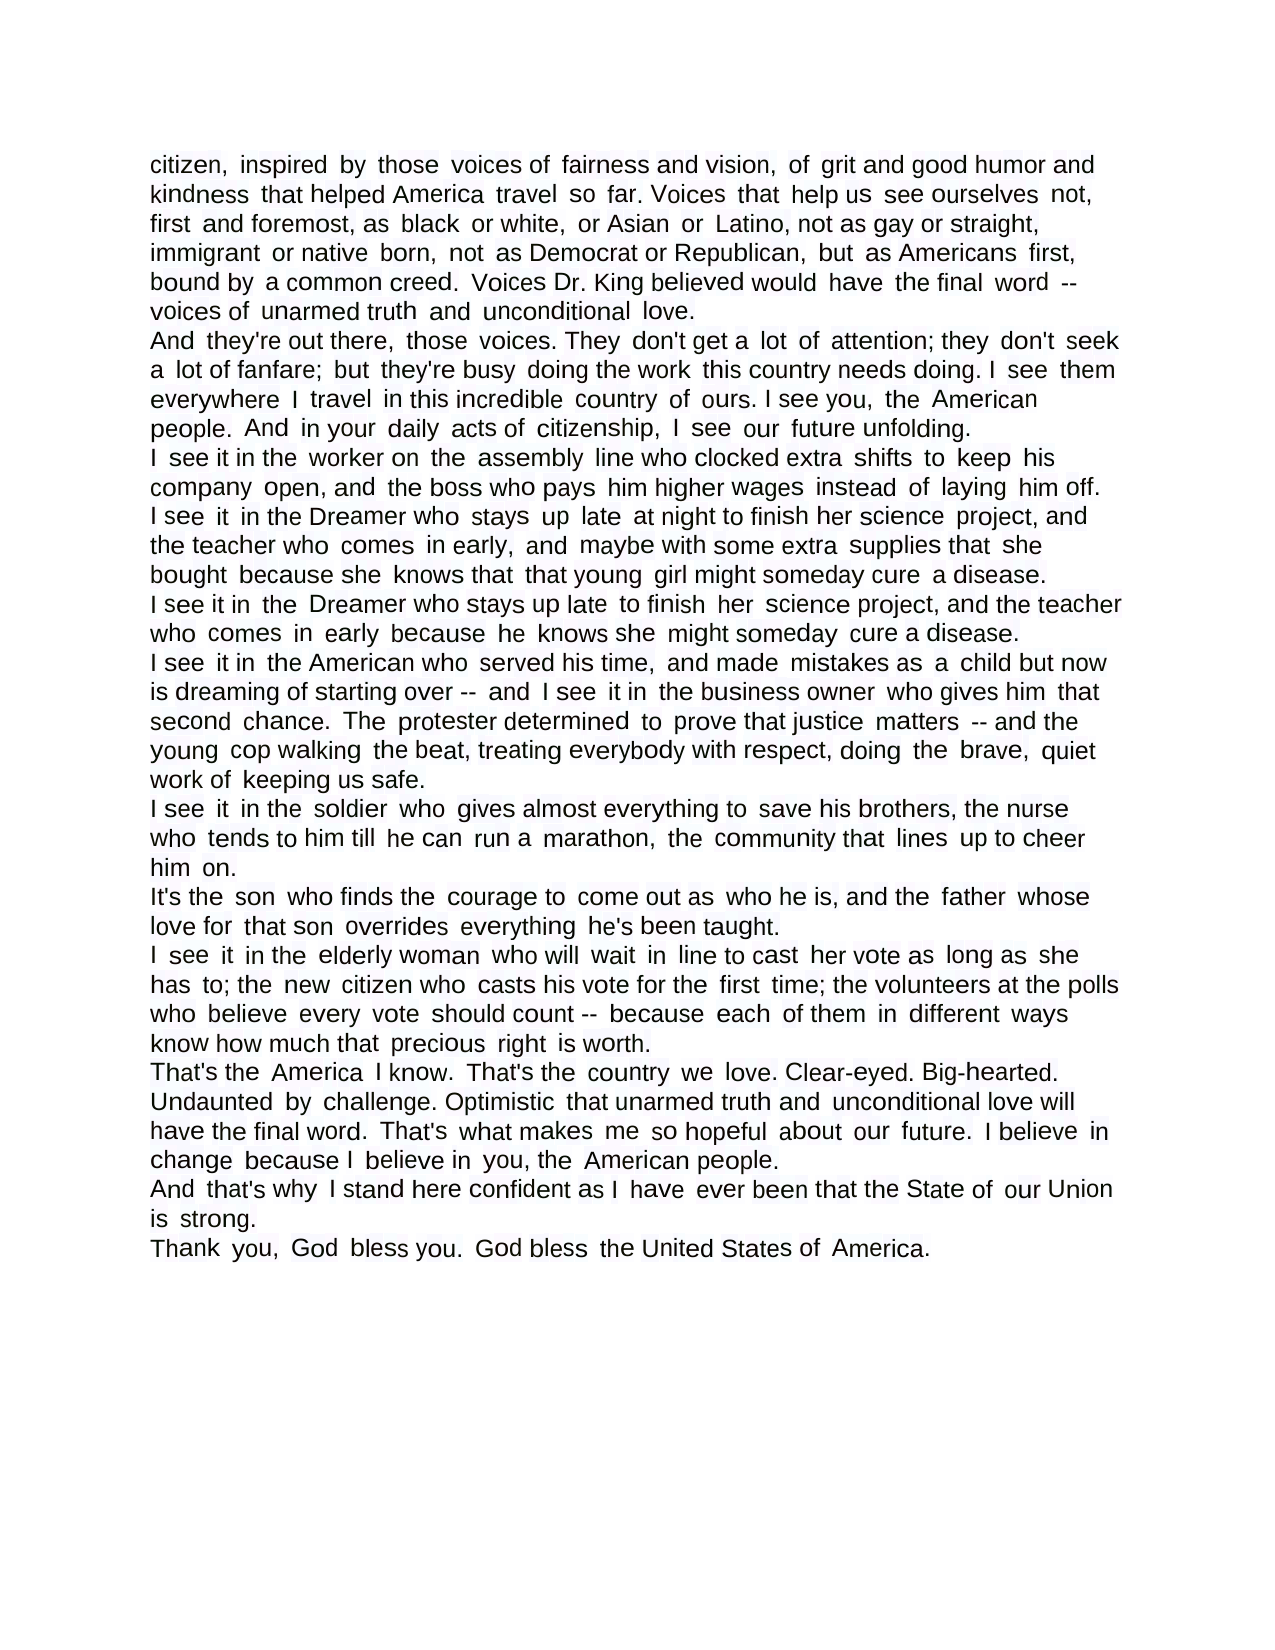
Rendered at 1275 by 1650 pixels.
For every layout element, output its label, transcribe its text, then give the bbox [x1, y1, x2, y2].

text Thank you, God bless you. God bless the United States of America. [574, 1233, 620, 1262]
text I see it in the Dreamer who stays up late at night to finish her science project, and the teacher who comes in early, and maybe with some extra supplies that she bought because she knows that that young girl might someday cure a disease. [1024, 501, 1125, 589]
text I see it in the elderly woman who will wait in line to cast her vote as long as she has to; the new citizen who casts his vote for the first time; the volunteers at the polls who believe every vote should count -- because each of them in different ways know how much that precious right is worth. [150, 940, 1125, 1057]
text I see it in the Dreamer who stays up late to finish her science project, and the teacher who comes in early because he knows she might someday cure a disease. [722, 589, 783, 648]
text I see it in the Dreamer who stays up late to finish her science project, and the teacher who comes in early because he knows she might someday cure a disease. [975, 589, 1125, 648]
text Thank you, God bless you. God bless the United States of America. [427, 1233, 494, 1262]
text I see it in the Dreamer who stays up late to finish her science project, and the teacher who comes in early because he knows she might someday cure a disease. [217, 589, 309, 648]
text Thank you, God bless you. God bless the United States of America. [931, 1233, 1125, 1262]
text I see it in the American who served his time, and made mistakes as a child but now is dreaming of starting over -- and I see it in the business owner who gives him that second chance. The protester determined to prove that justice matters -- and the young cop walking the beat, treating everybody with respect, doing the brave, quiet work of keeping us safe. [415, 648, 1125, 794]
text It's the son who finds the courage to come out as who he is, and the father whose love for that son overrides everything he's been taught. [435, 882, 487, 940]
text And they're out there, those voices. They don't get a lot of attention; they don't seek a lot of fanfare; but they're busy doing the work this country needs doing. I see them everywhere I travel in this incredible country of ours. I see you, the American people. And in your daily acts of citizenship, I see our future unfolding. [150, 326, 1125, 443]
text It is not easy. Our brand of democracy is hard. But I can promise that a little over a year from now, when I no longer hold this office, I will be right there with you as a citizen, inspired by those voices of fairness and vision, of grit and good humor and kindness that helped America travel so far. Voices that help us see ourselves not, first and foremost, as black or white, or Asian or Latino, not as gay or straight, immigrant or native born, not as Democrat or Republican, but as Americans first, bound by a common creed. Voices Dr. King believed would have the final word -- voices of unarmed truth and unconditional love. [150, 150, 1125, 326]
text I see it in the Dreamer who stays up late at night to finish her science project, and the teacher who comes in early, and maybe with some extra supplies that she bought because she knows that that young girl might someday cure a disease. [191, 501, 350, 560]
text That's the America I know. That's the country we love. Clear-eyed. Big-hearted. Undaunted by challenge. Optimistic that unarmed truth and unconditional love will have the final word. That's what makes me so hopeful about our future. I believe in change because I believe in you, the American people. [150, 1057, 1125, 1174]
text And that's why I stand here confident as I have ever been that the State of our Union is strong. [150, 1174, 1125, 1233]
text I see it in the worker on the assembly line who clocked extra shifts to keep his company open, and the boss who pays him higher wages instead of laying him off. [842, 443, 924, 501]
text Thank you, God bless you. God bless the United States of America. [685, 1233, 780, 1262]
text I see it in the Dreamer who stays up late to finish her science project, and the teacher who comes in early because he knows she might someday cure a disease. [560, 589, 619, 648]
text I see it in the worker on the assembly line who clocked extra shifts to keep his company open, and the boss who pays him higher wages instead of laying him off. [376, 443, 444, 501]
text It's the son who finds the courage to come out as who he is, and the father whose love for that son overrides everything he's been taught. [753, 882, 1125, 940]
text I see it in the worker on the assembly line who clocked extra shifts to keep his company open, and the boss who pays him higher wages instead of laying him off. [1007, 443, 1125, 501]
text I see it in the worker on the assembly line who clocked extra shifts to keep his company open, and the boss who pays him higher wages instead of laying him off. [457, 443, 521, 501]
text I see it in the American who served his time, and made mistakes as a child but now is dreaming of starting over -- and I see it in the business owner who gives him that second chance. The protester determined to prove that justice matters -- and the young cop walking the beat, treating everybody with respect, doing the brave, quiet work of keeping us safe. [218, 648, 348, 735]
text I see it in the worker on the assembly line who clocked extra shifts to keep his company open, and the boss who pays him higher wages instead of laying him off. [582, 443, 731, 501]
text I see it in the soldier who gives almost everything to save his brothers, the nurse who tends to him till he can run a marathon, the community that lines up to cheer him on. [150, 794, 1125, 882]
text I see it in the Dreamer who stays up late to finish her science project, and the teacher who comes in early because he knows she might someday cure a disease. [472, 589, 550, 648]
